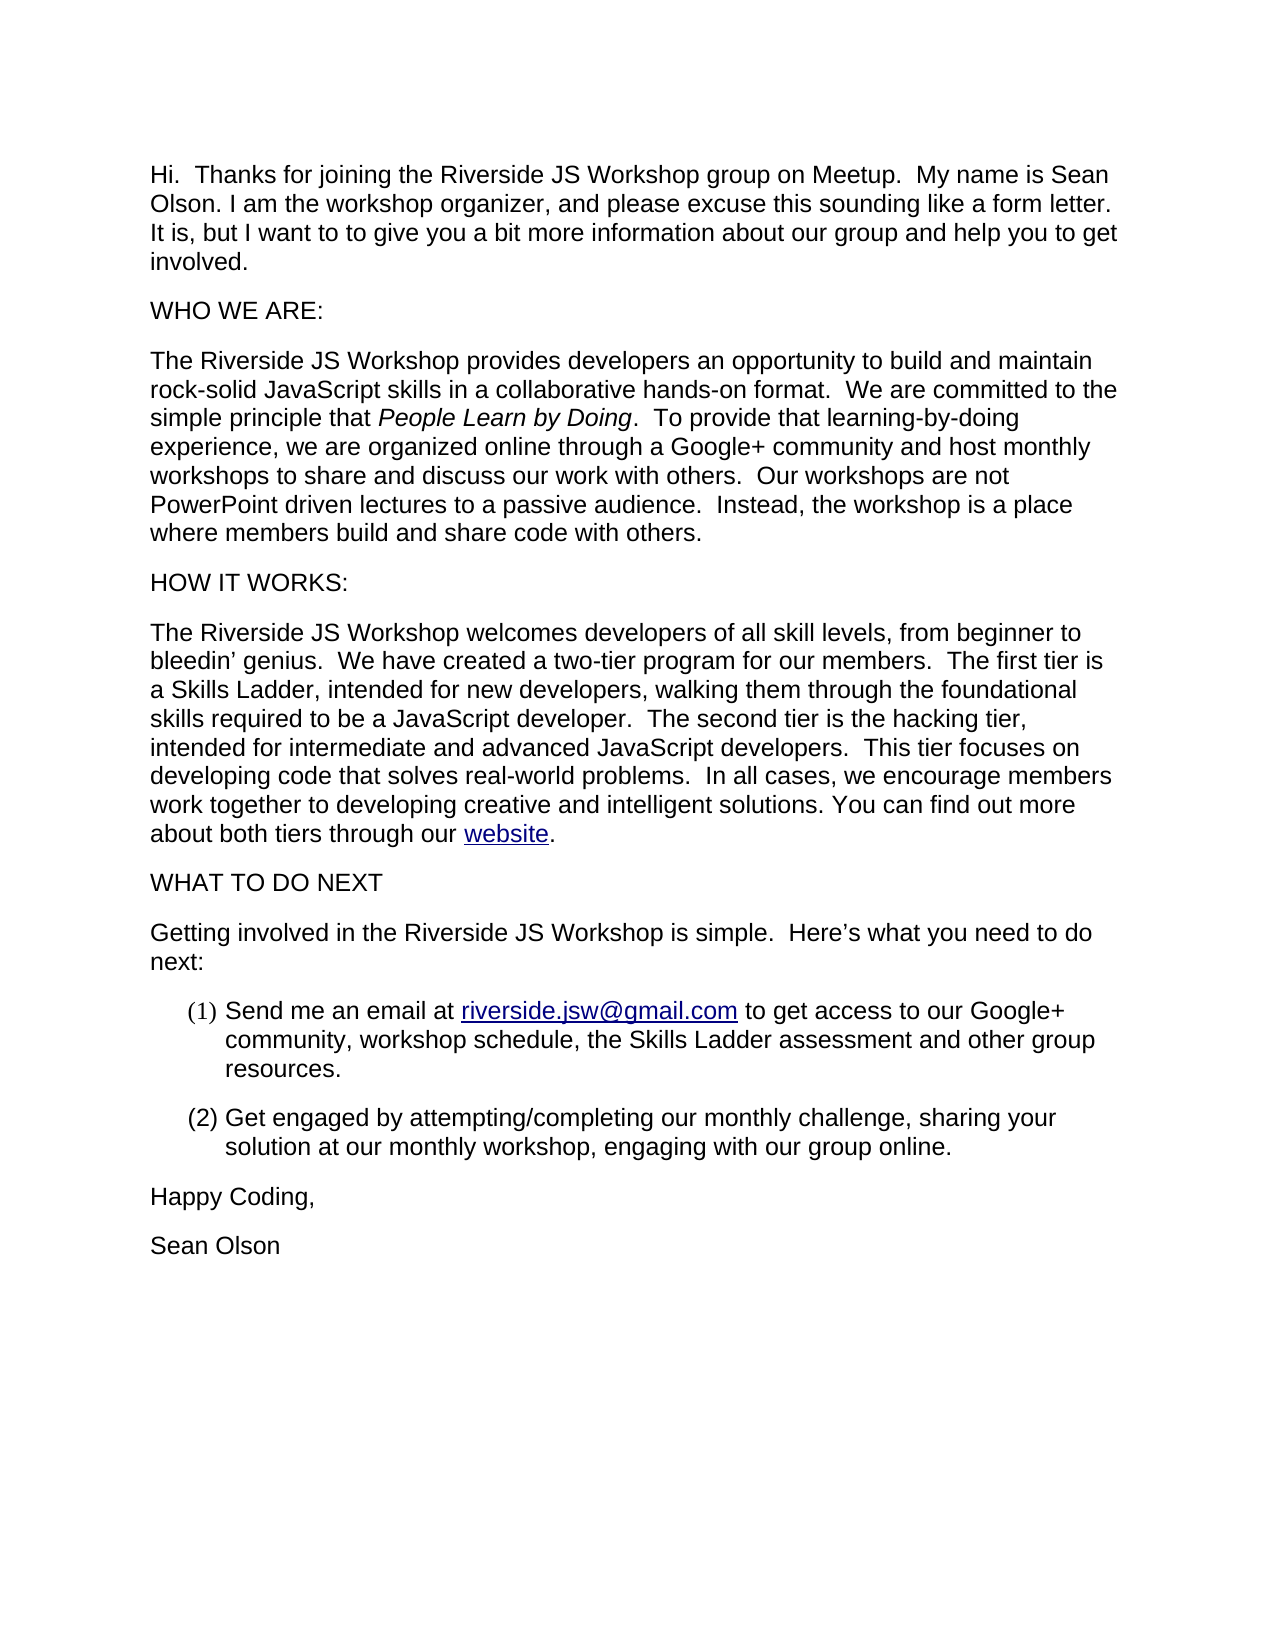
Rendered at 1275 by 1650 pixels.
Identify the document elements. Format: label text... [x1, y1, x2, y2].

text WHO WE ARE: [150, 296, 1125, 325]
text WHAT TO DO NEXT [150, 868, 1125, 897]
text Happy Coding, [150, 1182, 1125, 1211]
text Hi. Thanks for joining the Riverside JS Workshop group on Meetup. My name is Sean Olson. I am the workshop organizer, and please excuse this sounding like a form letter. It is, but I want to to give you a bit more information about our group and help you to get involved. [150, 160, 1125, 275]
text The Riverside JS Workshop welcomes developers of all skill levels, from beginner to bleedin’ genius. We have created a two-tier program for our members. The first tier is a Skills Ladder, intended for new developers, walking them through the foundational skills required to be a JavaScript developer. The second tier is the hacking tier, intended for intermediate and advanced JavaScript developers. This tier focuses on developing code that solves real-world problems. In all cases, we encourage members work together to developing creative and intelligent solutions. You can find out more about both tiers through our website. [150, 617, 1125, 847]
text The Riverside JS Workshop provides developers an opportunity to build and maintain rock-solid JavaScript skills in a collaborative hands-on format. We are committed to the simple principle that People Learn by Doing. To provide that learning-by-doing experience, we are organized online through a Google+ community and host monthly workshops to share and discuss our work with others. Our workshops are not PowerPoint driven lectures to a passive audience. Instead, the workshop is a place where members build and share code with others. [150, 346, 1125, 547]
list Get engaged by attempting/completing our monthly challenge, sharing your solution at our monthly workshop, engaging with our group online. [187, 1103, 1125, 1161]
text Getting involved in the Riverside JS Workshop is simple. Here’s what you need to do next: [150, 918, 1125, 975]
list Send me an email at riverside.jsw@gmail.com to get access to our Google+ community, workshop schedule, the Skills Ladder assessment and other group resources. [187, 996, 1125, 1083]
text Sean Olson [150, 1231, 1125, 1260]
text HOW IT WORKS: [150, 568, 1125, 597]
